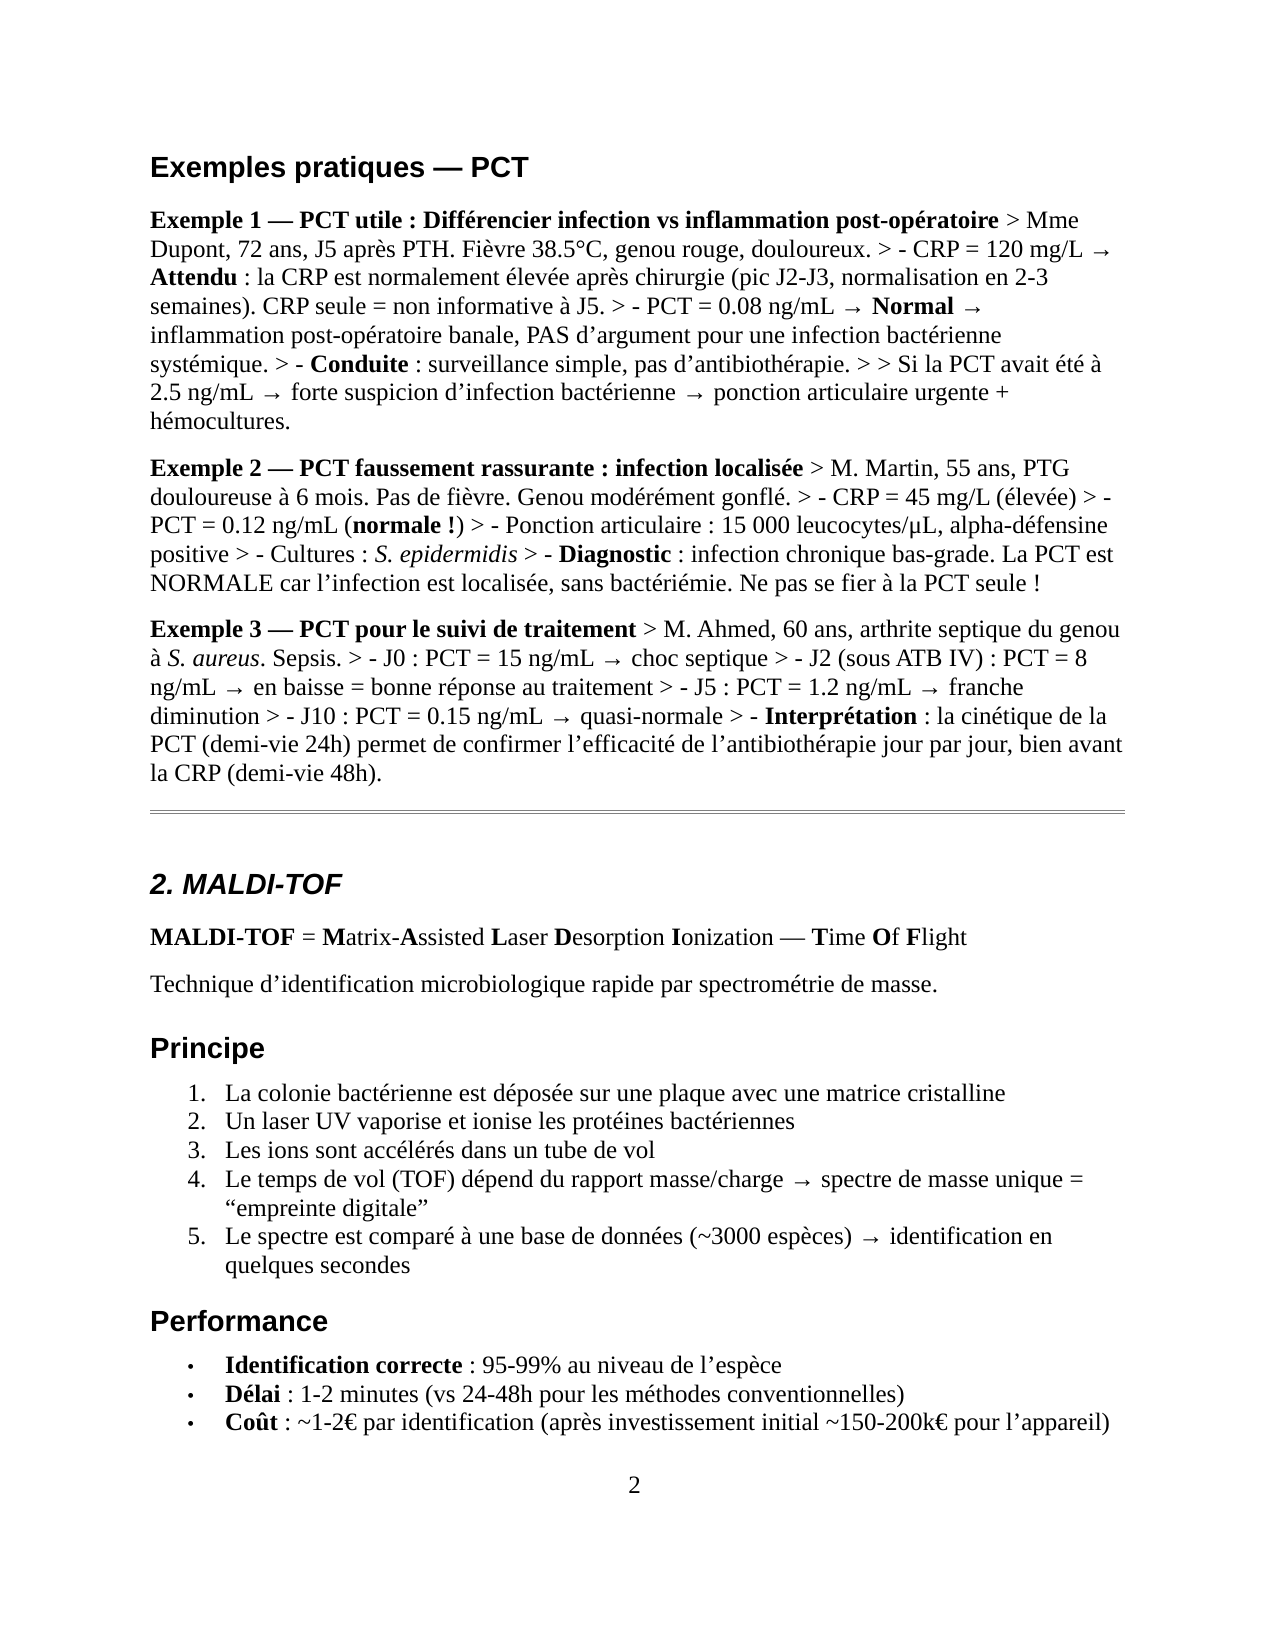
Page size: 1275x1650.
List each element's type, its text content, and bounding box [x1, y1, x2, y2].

list Identification correcte : 95-99% au niveau de l’espèce [187, 1350, 1125, 1379]
list La colonie bactérienne est déposée sur une plaque avec une matrice cristalline [187, 1078, 1125, 1106]
text Exemple 1 — PCT utile : Différencier infection vs inflammation post-opératoire > Mme Dupont, 72 ans, J5 après PTH. Fièvre 38.5°C, genou rouge, douloureux. > - CRP = 120 mg/L → Attendu : la CRP est normalement élevée après chirurgie (pic J2-J3, normalisation en 2-3 semaines). CRP seule = non informative à J5. > - PCT = 0.08 ng/mL → Normal → inflammation post-opératoire banale, PAS d’argument pour une infection bactérienne systémique. > - Conduite : surveillance simple, pas d’antibiothérapie. > > Si la PCT avait été à 2.5 ng/mL → forte suspicion d’infection bactérienne → ponction articulaire urgente + hémocultures. [150, 205, 1125, 435]
list Les ions sont accélérés dans un tube de vol [187, 1135, 1125, 1164]
list Coût : ~1-2€ par identification (après investissement initial ~150-200k€ pour l’appareil) [187, 1407, 1125, 1436]
text Exemple 3 — PCT pour le suivi de traitement > M. Ahmed, 60 ans, arthrite septique du genou à S. aureus. Sepsis. > - J0 : PCT = 15 ng/mL → choc septique > - J2 (sous ATB IV) : PCT = 8 ng/mL → en baisse = bonne réponse au traitement > - J5 : PCT = 1.2 ng/mL → franche diminution > - J10 : PCT = 0.15 ng/mL → quasi-normale > - Interprétation : la cinétique de la PCT (demi-vie 24h) permet de confirmer l’efficacité de l’antibiothérapie jour par jour, bien avant la CRP (demi-vie 48h). [150, 614, 1125, 787]
list Délai : 1-2 minutes (vs 24-48h pour les méthodes conventionnelles) [187, 1379, 1125, 1407]
text MALDI-TOF = Matrix-Assisted Laser Desorption Ionization — Time Of Flight [150, 922, 1125, 951]
subtitle Principe [150, 1032, 1125, 1065]
list Le temps de vol (TOF) dépend du rapport masse/charge → spectre de masse unique = “empreinte digitale” [187, 1164, 1125, 1221]
subtitle Performance [150, 1304, 1125, 1337]
list Un laser UV vaporise et ionise les protéines bactériennes [187, 1106, 1125, 1135]
subtitle 2. MALDI-TOF [150, 867, 1125, 901]
text Exemple 2 — PCT faussement rassurante : infection localisée > M. Martin, 55 ans, PTG douloureuse à 6 mois. Pas de fièvre. Genou modérément gonflé. > - CRP = 45 mg/L (élevée) > - PCT = 0.12 ng/mL (normale !) > - Ponction articulaire : 15 000 leucocytes/μL, alpha-défensine positive > - Cultures : S. epidermidis > - Diagnostic : infection chronique bas-grade. La PCT est NORMALE car l’infection est localisée, sans bactériémie. Ne pas se fier à la PCT seule ! [150, 453, 1125, 597]
subtitle Exemples pratiques — PCT [150, 150, 1125, 183]
text Technique d’identification microbiologique rapide par spectrométrie de masse. [150, 969, 1125, 998]
list Le spectre est comparé à une base de données (~3000 espèces) → identification en quelques secondes [187, 1221, 1125, 1279]
